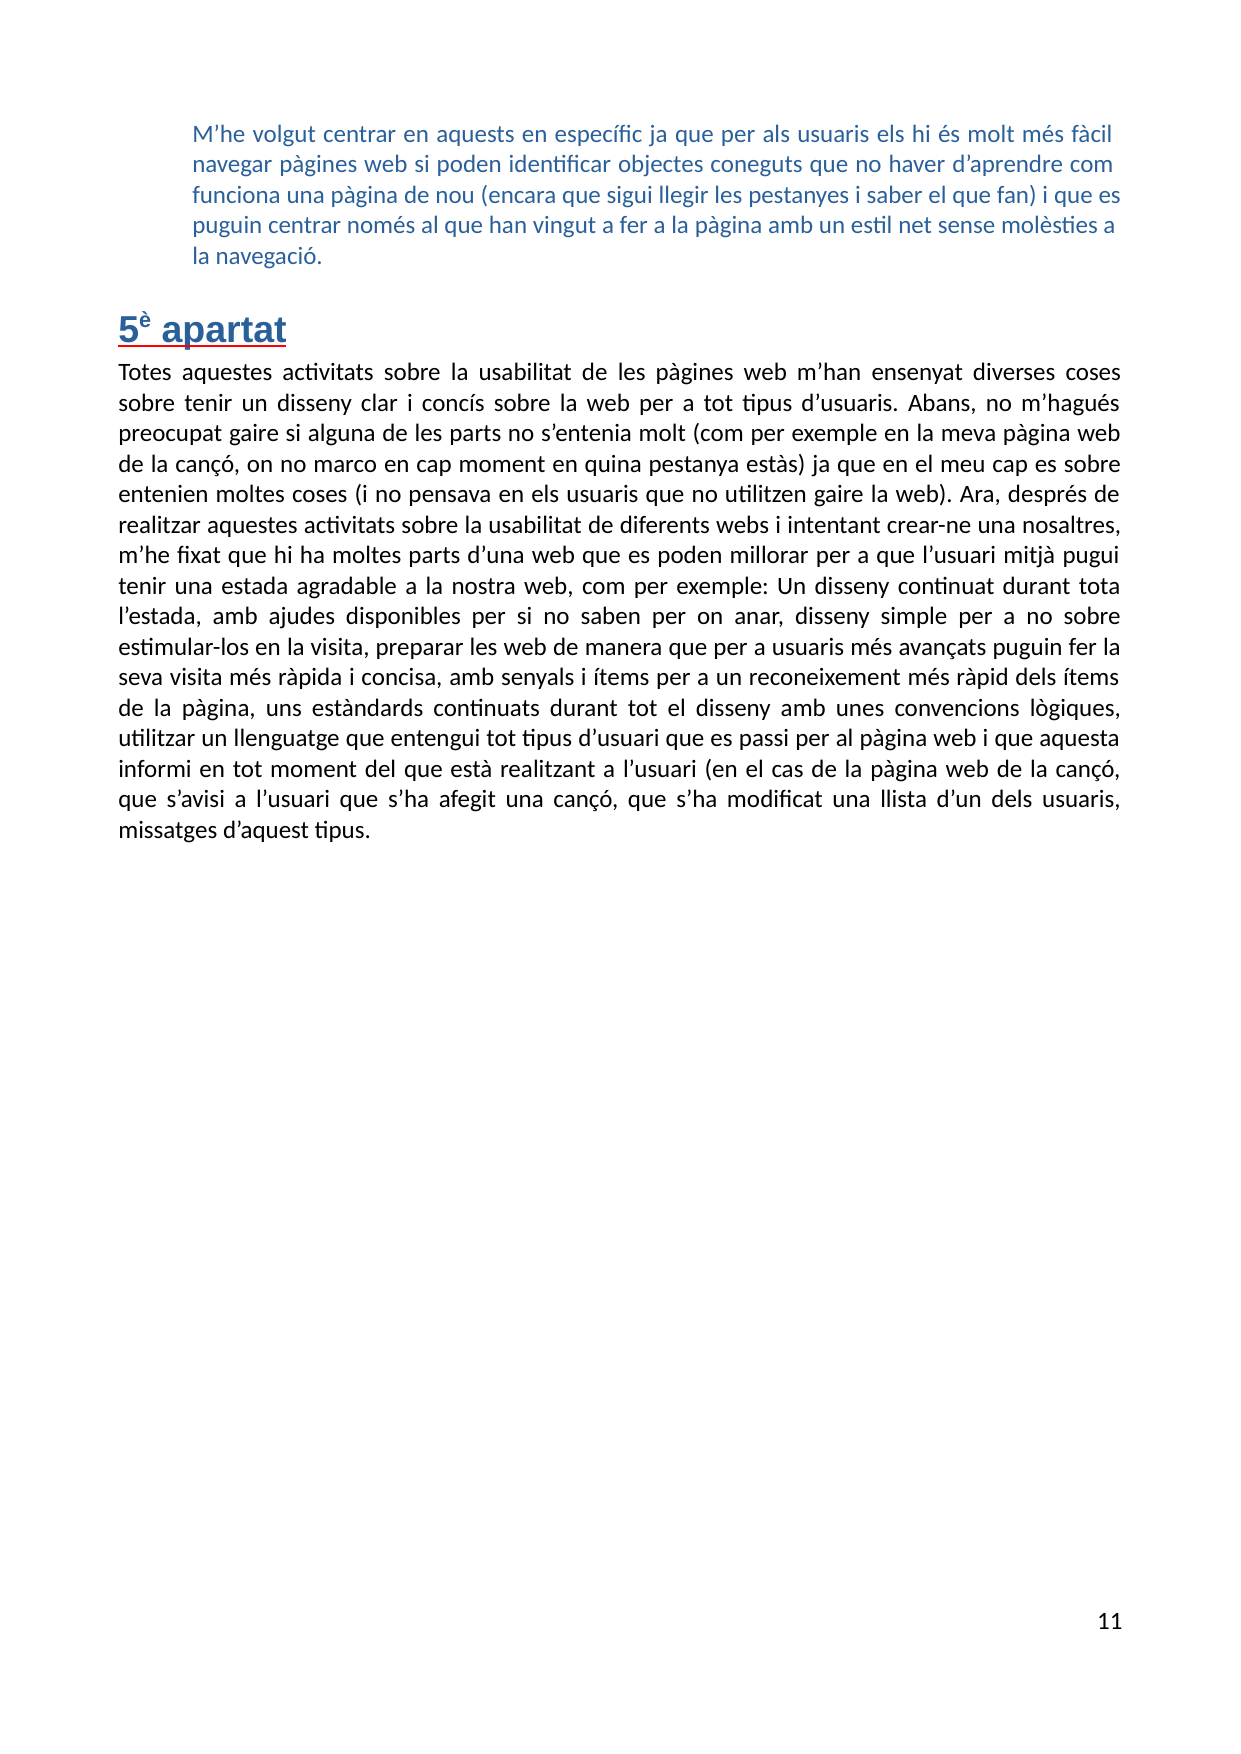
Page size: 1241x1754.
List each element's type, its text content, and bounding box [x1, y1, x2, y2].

text M’he volgut centrar en aquests en específic ja que per als usuaris els hi és molt més fàcil navegar pàgines web si poden identificar objectes coneguts que no haver d’aprendre com funciona una pàgina de nou (encara que sigui llegir les pestanyes i saber el que fan) i que es puguin centrar només al que han vingut a fer a la pàgina amb un estil net sense molèsties a la navegació. [118, 118, 1122, 271]
subtitle 5è apartat [118, 307, 1122, 350]
text Totes aquestes activitats sobre la usabilitat de les pàgines web m’han ensenyat diverses coses sobre tenir un disseny clar i concís sobre la web per a tot tipus d’usuaris. Abans, no m’hagués preocupat gaire si alguna de les parts no s’entenia molt (com per exemple en la meva pàgina web de la cançó, on no marco en cap moment en quina pestanya estàs) ja que en el meu cap es sobre entenien moltes coses (i no pensava en els usuaris que no utilitzen gaire la web). Ara, després de realitzar aquestes activitats sobre la usabilitat de diferents webs i intentant crear-ne una nosaltres, m’he fixat que hi ha moltes parts d’una web que es poden millorar per a que l’usuari mitjà pugui tenir una estada agradable a la nostra web, com per exemple: Un disseny continuat durant tota l’estada, amb ajudes disponibles per si no saben per on anar, disseny simple per a no sobre estimular-los en la visita, preparar les web de manera que per a usuaris més avançats puguin fer la seva visita més ràpida i concisa, amb senyals i ítems per a un reconeixement més ràpid dels ítems de la pàgina, uns estàndards continuats durant tot el disseny amb unes convencions lògiques, utilitzar un llenguatge que entengui tot tipus d’usuari que es passi per al pàgina web i que aquesta informi en tot moment del que està realitzant a l’usuari (en el cas de la pàgina web de la cançó, que s’avisi a l’usuari que s’ha afegit una cançó, que s’ha modificat una llista d’un dels usuaris, missatges d’aquest tipus. [118, 356, 1122, 844]
